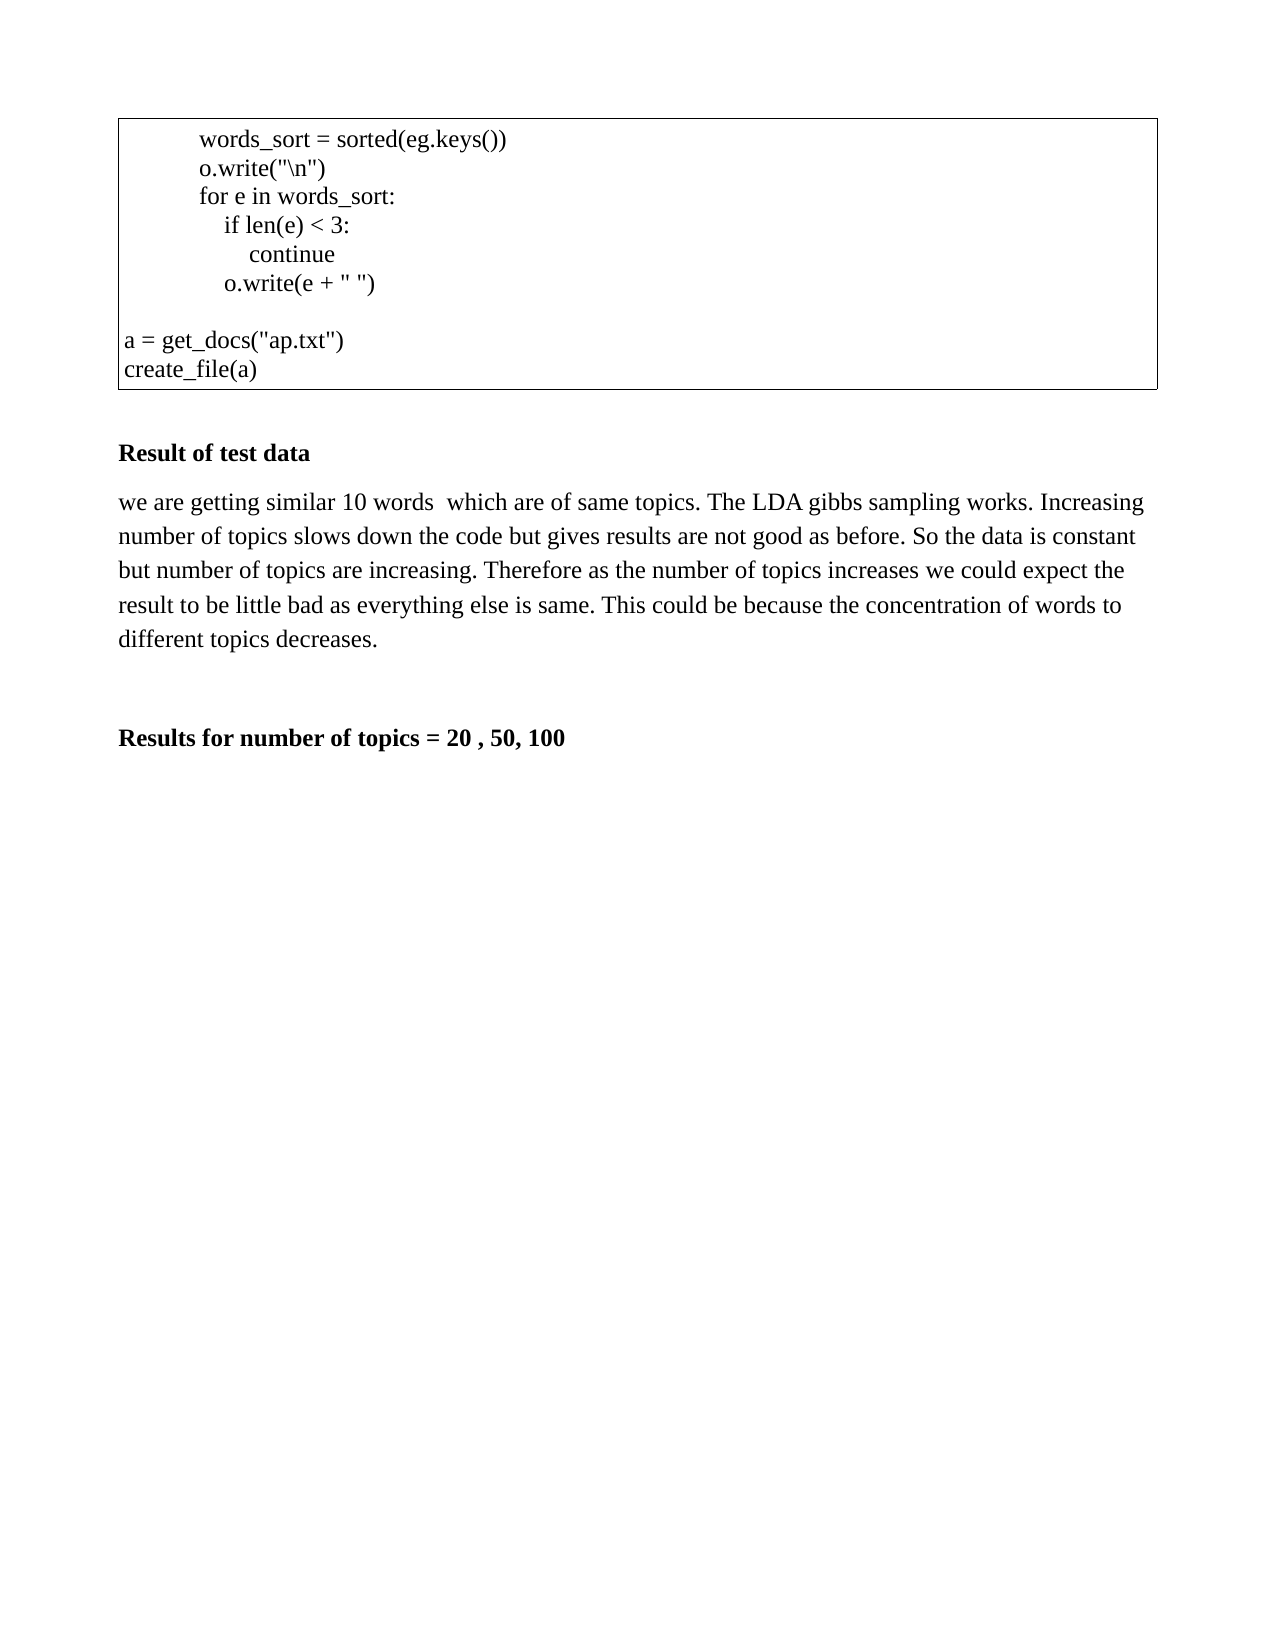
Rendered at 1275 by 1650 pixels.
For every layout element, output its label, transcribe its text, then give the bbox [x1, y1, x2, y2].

table_header words_sort = sorted(eg.keys()) o.write("\n") for e in words_sort: if len(e) < 3: continue o.write(e + " ") a = get_docs("ap.txt") create_file(a) [119, 119, 1157, 388]
text we are getting similar 10 words which are of same topics. The LDA gibbs sampling works. Increasing number of topics slows down the code but gives results are not good as before. So the data is constant but number of topics are increasing. Therefore as the number of topics increases we could expect the result to be little bad as everything else is same. This could be because the concentration of words to different topics decreases. [118, 487, 1157, 653]
text Result of test data [118, 438, 1157, 466]
text Results for number of topics = 20 , 50, 100 [118, 723, 1157, 751]
